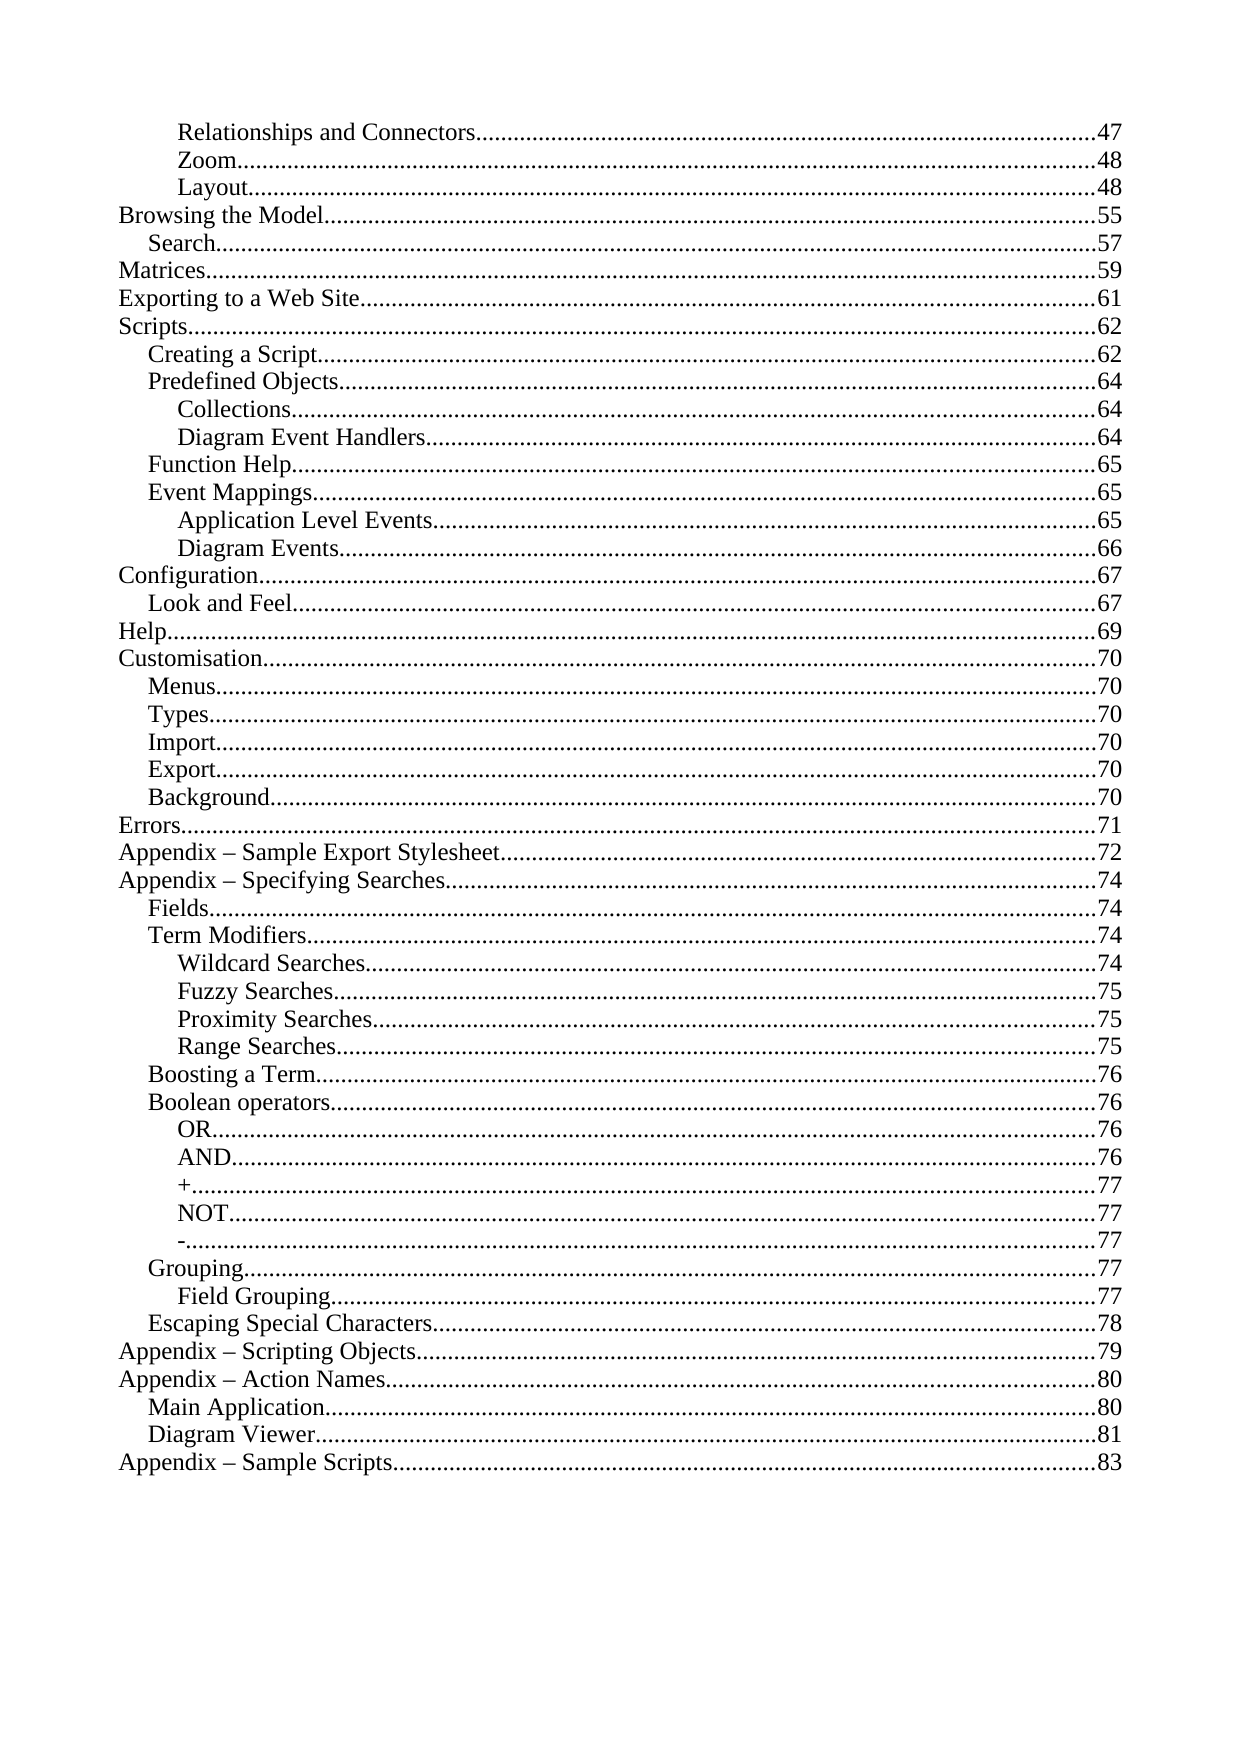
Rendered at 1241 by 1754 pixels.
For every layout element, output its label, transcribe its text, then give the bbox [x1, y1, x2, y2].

text NOT 77 [177, 1199, 1122, 1226]
text OR 76 [177, 1116, 1122, 1143]
text Proximity Searches 75 [177, 1005, 1122, 1032]
text Predefined Objects 64 [148, 367, 1122, 395]
text Errors 71 [118, 811, 1122, 838]
text Escaping Special Characters 78 [148, 1309, 1122, 1337]
text Export 70 [148, 755, 1122, 783]
text Range Searches 75 [177, 1032, 1122, 1060]
text Types 70 [148, 700, 1122, 728]
text Relationships and Connectors 47 [177, 118, 1122, 146]
text Appendix – Sample Scripts 83 [118, 1448, 1122, 1476]
text Layout 48 [177, 173, 1122, 201]
text Background 70 [148, 783, 1122, 811]
text Field Grouping 77 [177, 1282, 1122, 1309]
text Browsing the Model 55 [118, 201, 1122, 229]
text - 77 [177, 1226, 1122, 1254]
text Fields 74 [148, 894, 1122, 922]
text Collections 64 [177, 395, 1122, 423]
text Search 57 [148, 229, 1122, 257]
text AND 76 [177, 1143, 1122, 1171]
text Boosting a Term 76 [148, 1060, 1122, 1088]
text Zoom 48 [177, 146, 1122, 173]
text Diagram Viewer 81 [148, 1420, 1122, 1448]
text Configuration 67 [118, 561, 1122, 589]
text Exporting to a Web Site 61 [118, 284, 1122, 312]
text Diagram Event Handlers 64 [177, 423, 1122, 451]
text Boolean operators 76 [148, 1088, 1122, 1116]
text Grouping 77 [148, 1254, 1122, 1282]
text Customisation 70 [118, 644, 1122, 672]
text Appendix – Action Names 80 [118, 1365, 1122, 1393]
text Appendix – Specifying Searches 74 [118, 866, 1122, 894]
text Wildcard Searches 74 [177, 949, 1122, 977]
text Look and Feel 67 [148, 589, 1122, 617]
text Fuzzy Searches 75 [177, 977, 1122, 1005]
text Application Level Events 65 [177, 506, 1122, 534]
text Appendix – Scripting Objects 79 [118, 1337, 1122, 1365]
text Help 69 [118, 617, 1122, 644]
text Scripts 62 [118, 312, 1122, 340]
text Function Help 65 [148, 451, 1122, 478]
text Diagram Events 66 [177, 534, 1122, 561]
text Menus 70 [148, 672, 1122, 700]
text Creating a Script 62 [148, 340, 1122, 367]
text Appendix – Sample Export Stylesheet 72 [118, 838, 1122, 866]
text Term Modifiers 74 [148, 922, 1122, 949]
text Main Application 80 [148, 1393, 1122, 1420]
text Import 70 [148, 728, 1122, 755]
text Matrices 59 [118, 257, 1122, 284]
text Event Mappings 65 [148, 478, 1122, 506]
text + 77 [177, 1171, 1122, 1199]
